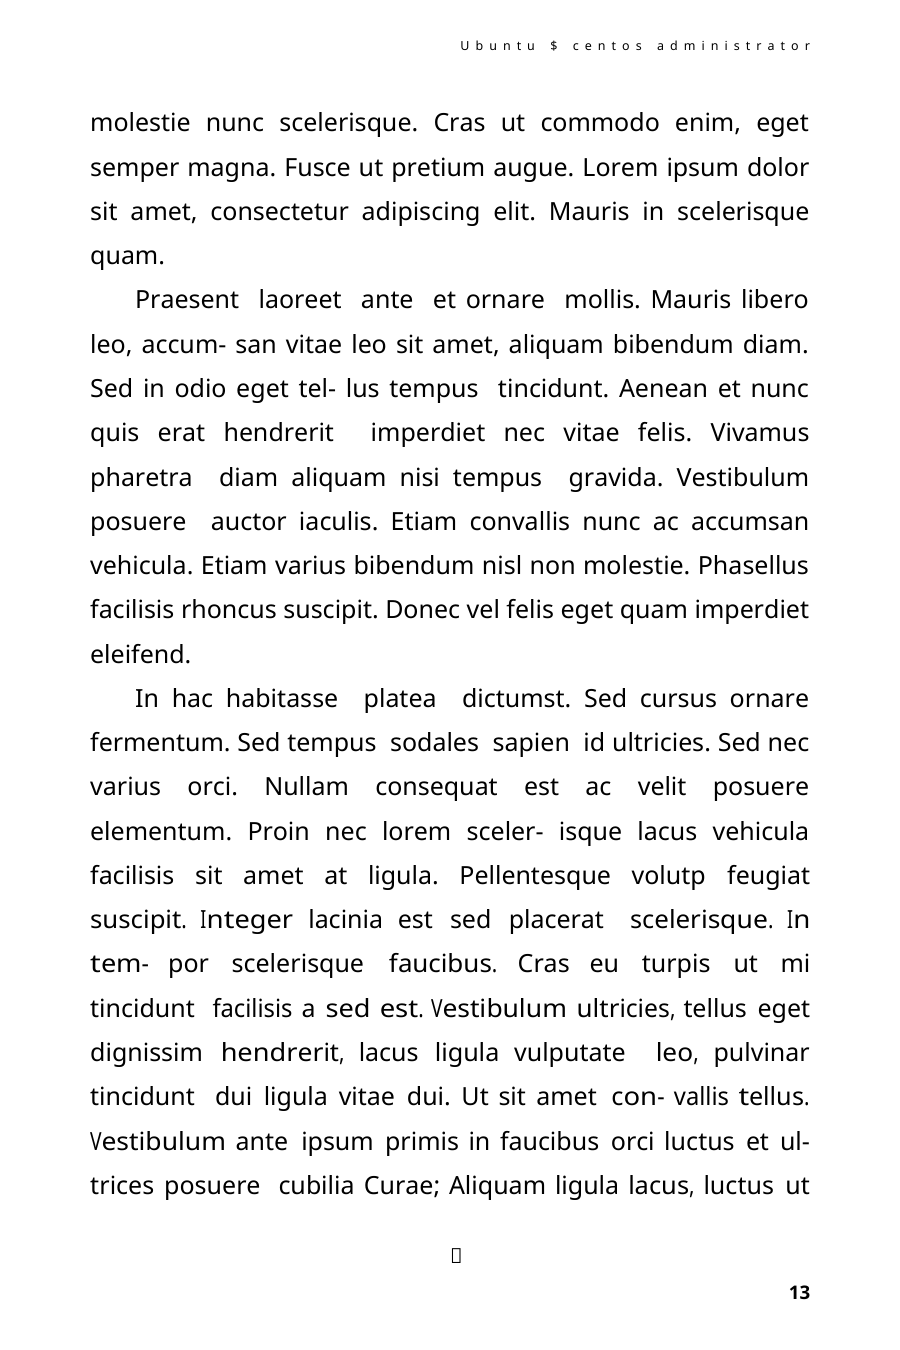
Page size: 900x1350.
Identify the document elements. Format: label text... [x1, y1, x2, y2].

text molestie nunc scelerisque. Cras ut commodo enim, eget semper magna. Fusce ut pretium augue. Lorem ipsum dolor sit amet, consectetur adipiscing elit. Mauris in scelerisque quam. [90, 105, 810, 272]
text In hac habitasse platea dictumst. Sed cursus ornare fermentum. Sed tempus sodales sapien id ultricies. Sed nec varius orci. Nullam consequat est ac velit posuere elementum. Proin nec lorem sceler- isque lacus vehicula facilisis sit amet at ligula. Pellentesque volutp feugiat suscipit. Integer lacinia est sed placerat scelerisque. In tem- por scelerisque faucibus. Cras eu turpis ut mi tincidunt facilisis a sed est. Vestibulum ultricies, tellus eget dignissim hendrerit, lacus ligula vulputate leo, pulvinar tincidunt dui ligula vitae dui. Ut sit amet con- vallis tellus. Vestibulum ante ipsum primis in faucibus orci luctus et ul- trices posuere cubilia Curae; Aliquam ligula lacus, luctus ut [90, 681, 810, 1202]
text Praesent laoreet ante et ornare mollis. Mauris libero leo, accum- san vitae leo sit amet, aliquam bibendum diam. Sed in odio eget tel- lus tempus tincidunt. Aenean et nunc quis erat hendrerit imperdiet nec vitae felis. Vivamus pharetra diam aliquam nisi tempus gravida. Vestibulum posuere auctor iaculis. Etiam convallis nunc ac accumsan vehicula. Etiam varius bibendum nisl non molestie. Phasellus facilisis rhoncus suscipit. Donec vel felis eget quam imperdiet eleifend. [90, 282, 810, 670]
